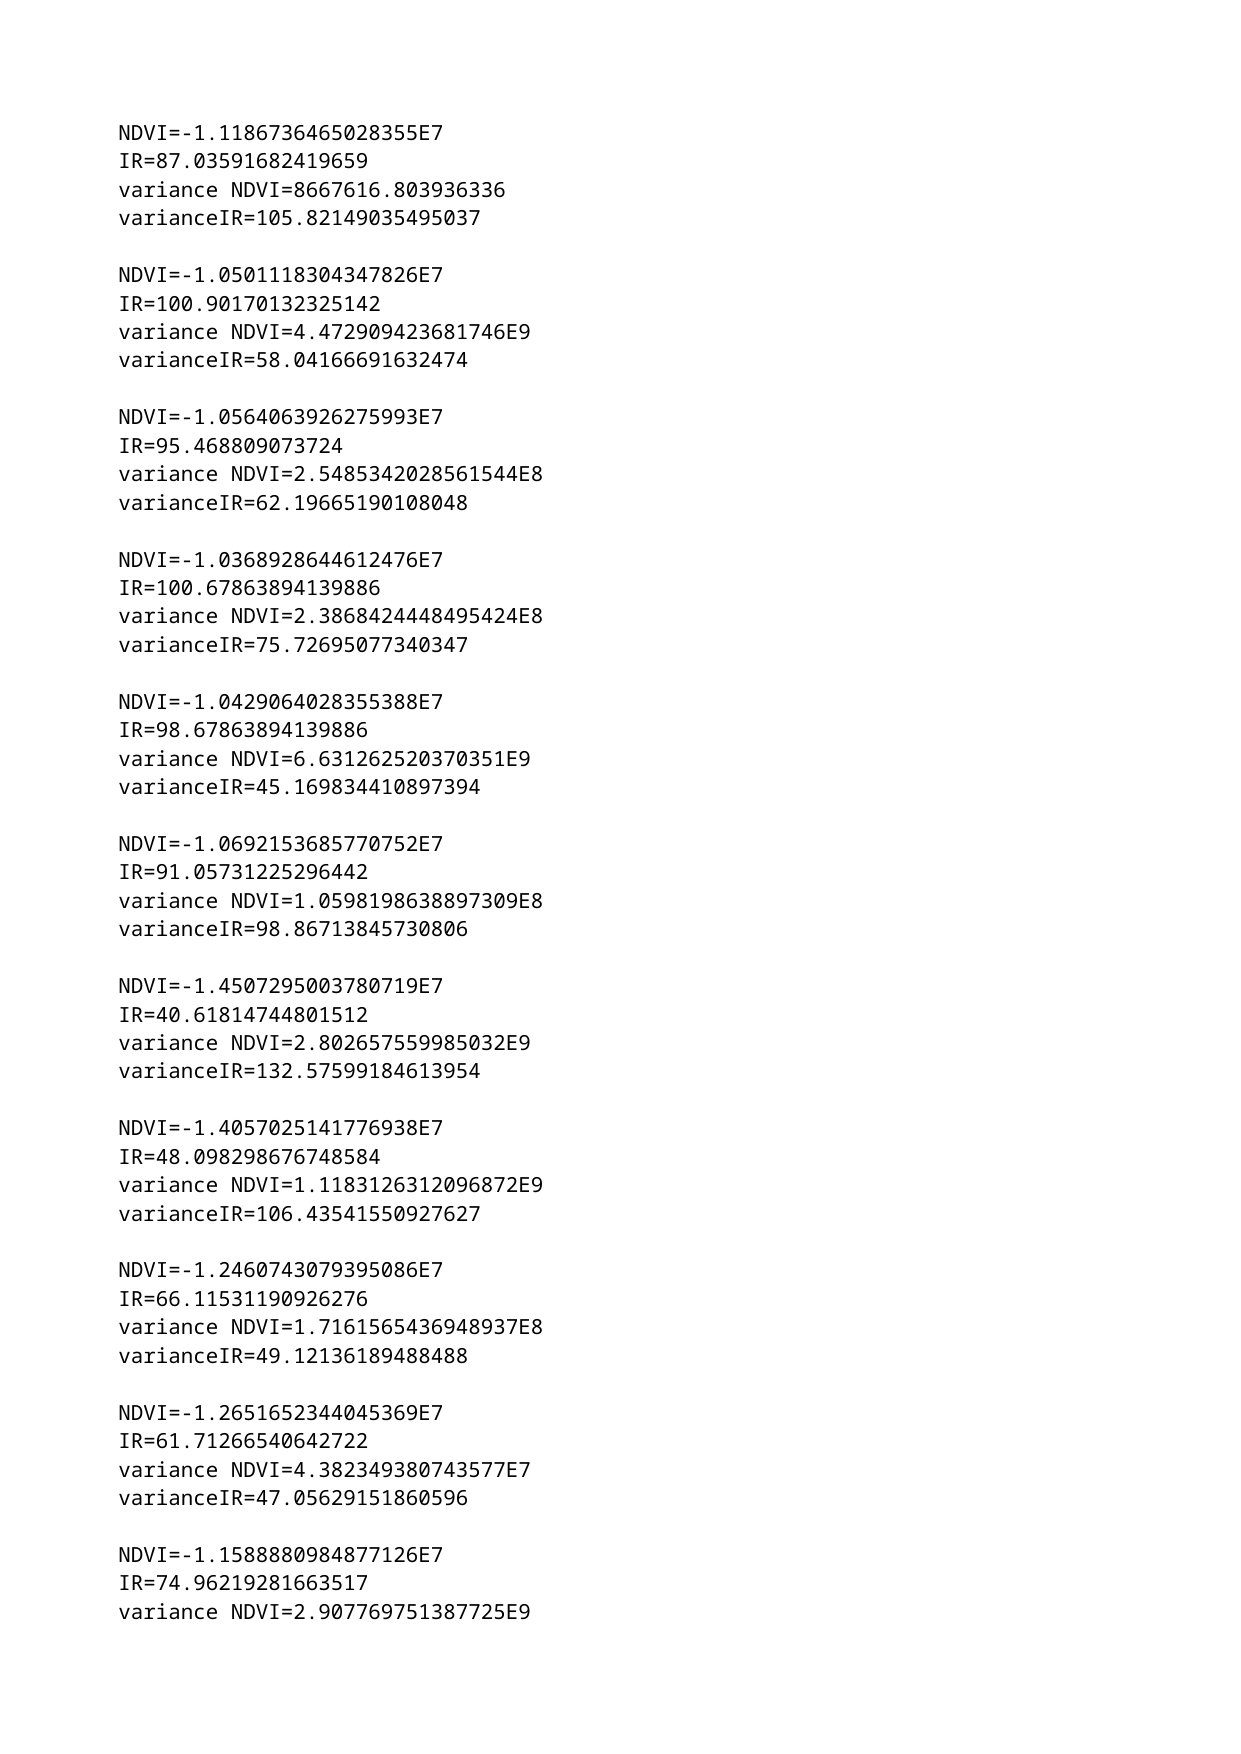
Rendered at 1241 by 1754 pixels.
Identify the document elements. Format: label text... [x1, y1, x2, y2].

text IR=48.098298676748584 [118, 1142, 1122, 1170]
text varianceIR=98.86713845730806 [118, 914, 1122, 943]
text varianceIR=45.169834410897394 [118, 772, 1122, 801]
text NDVI=-1.0692153685770752E7 [118, 829, 1122, 857]
text IR=95.468809073724 [118, 431, 1122, 459]
text variance NDVI=1.0598198638897309E8 [118, 886, 1122, 914]
text NDVI=-1.1588880984877126E7 [118, 1540, 1122, 1568]
text IR=100.67863894139886 [118, 573, 1122, 602]
text varianceIR=106.43541550927627 [118, 1199, 1122, 1227]
text IR=91.05731225296442 [118, 857, 1122, 886]
text NDVI=-1.2651652344045369E7 [118, 1398, 1122, 1426]
text varianceIR=58.04166691632474 [118, 346, 1122, 374]
text NDVI=-1.0501118304347826E7 [118, 260, 1122, 289]
text varianceIR=105.82149035495037 [118, 203, 1122, 232]
text varianceIR=75.72695077340347 [118, 630, 1122, 658]
text variance NDVI=2.5485342028561544E8 [118, 459, 1122, 488]
text IR=98.67863894139886 [118, 715, 1122, 744]
text varianceIR=47.05629151860596 [118, 1483, 1122, 1512]
text IR=74.96219281663517 [118, 1568, 1122, 1597]
text variance NDVI=1.1183126312096872E9 [118, 1170, 1122, 1199]
text NDVI=-1.2460743079395086E7 [118, 1256, 1122, 1284]
text IR=66.11531190926276 [118, 1284, 1122, 1312]
text variance NDVI=8667616.803936336 [118, 175, 1122, 203]
text variance NDVI=1.7161565436948937E8 [118, 1312, 1122, 1341]
text varianceIR=62.19665190108048 [118, 488, 1122, 516]
text variance NDVI=4.472909423681746E9 [118, 317, 1122, 346]
text NDVI=-1.0429064028355388E7 [118, 687, 1122, 715]
text NDVI=-1.0564063926275993E7 [118, 402, 1122, 431]
text variance NDVI=4.382349380743577E7 [118, 1455, 1122, 1483]
text variance NDVI=2.3868424448495424E8 [118, 602, 1122, 630]
text IR=100.90170132325142 [118, 289, 1122, 317]
text IR=40.61814744801512 [118, 1000, 1122, 1028]
text variance NDVI=2.907769751387725E9 [118, 1597, 1122, 1625]
text IR=61.71266540642722 [118, 1426, 1122, 1455]
text variance NDVI=6.631262520370351E9 [118, 744, 1122, 772]
text NDVI=-1.1186736465028355E7 [118, 118, 1122, 147]
text varianceIR=132.57599184613954 [118, 1057, 1122, 1085]
text varianceIR=49.12136189488488 [118, 1341, 1122, 1369]
text variance NDVI=2.802657559985032E9 [118, 1028, 1122, 1057]
text IR=87.03591682419659 [118, 147, 1122, 175]
text NDVI=-1.4057025141776938E7 [118, 1113, 1122, 1142]
text NDVI=-1.0368928644612476E7 [118, 545, 1122, 573]
text NDVI=-1.4507295003780719E7 [118, 971, 1122, 1000]
